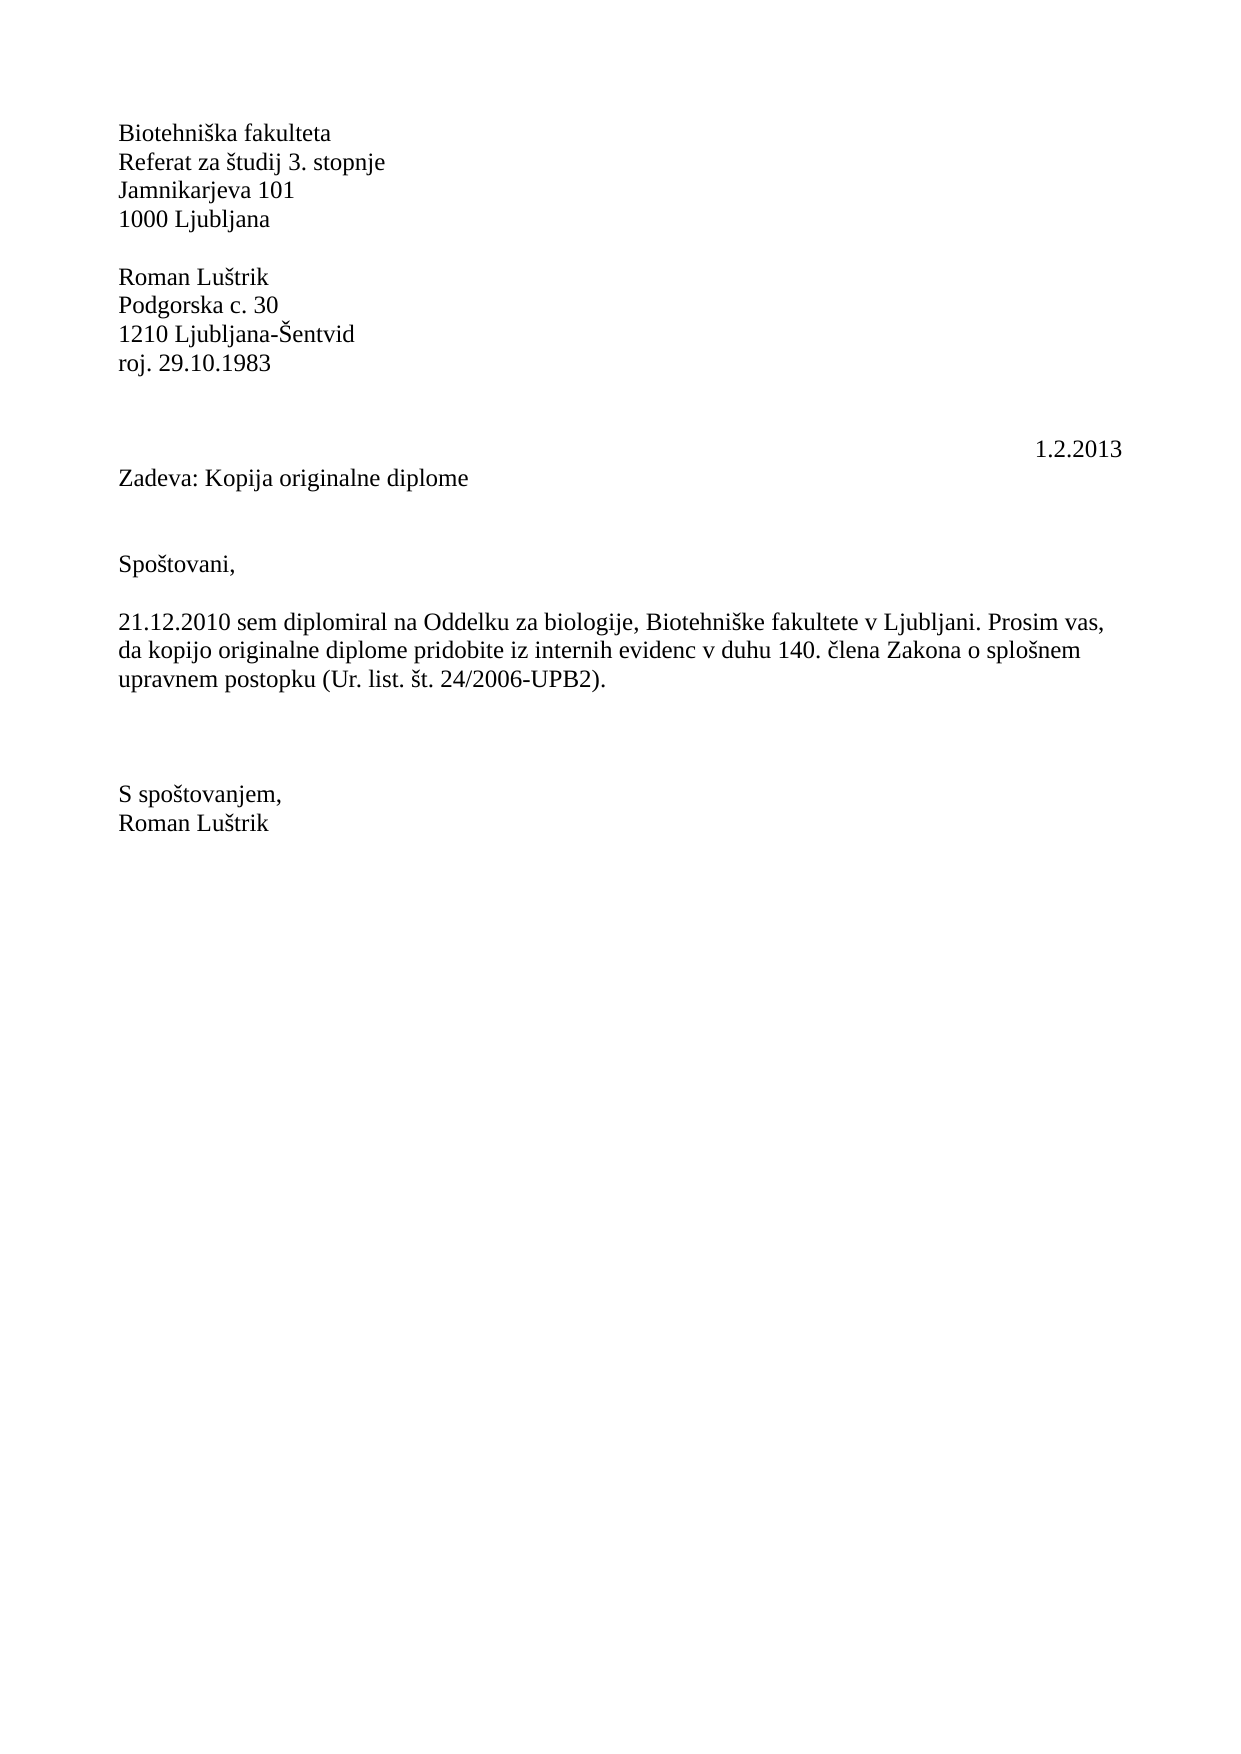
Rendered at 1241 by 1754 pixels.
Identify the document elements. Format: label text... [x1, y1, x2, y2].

text S spoštovanjem, [118, 779, 1122, 808]
text Roman Luštrik [118, 808, 1122, 837]
text Podgorska c. 30 [118, 291, 1122, 319]
text Roman Luštrik [118, 262, 1122, 291]
text 1000 Ljubljana [118, 204, 1122, 233]
text 1210 Ljubljana-Šentvid [118, 319, 1122, 348]
text 1.2.2013 [118, 434, 1122, 463]
text Biotehniška fakulteta [118, 118, 1122, 147]
text Zadeva: Kopija originalne diplome [118, 463, 1122, 492]
text Referat za študij 3. stopnje [118, 147, 1122, 176]
text Spoštovani, [118, 549, 1122, 578]
text 21.12.2010 sem diplomiral na Oddelku za biologije, Biotehniške fakultete v Ljubljani. Prosim vas, da kopijo originalne diplome pridobite iz internih evidenc v duhu 140. člena Zakona o splošnem upravnem postopku (Ur. list. št. 24/2006-UPB2). [118, 607, 1122, 693]
text Jamnikarjeva 101 [118, 176, 1122, 204]
text roj. 29.10.1983 [118, 348, 1122, 377]
